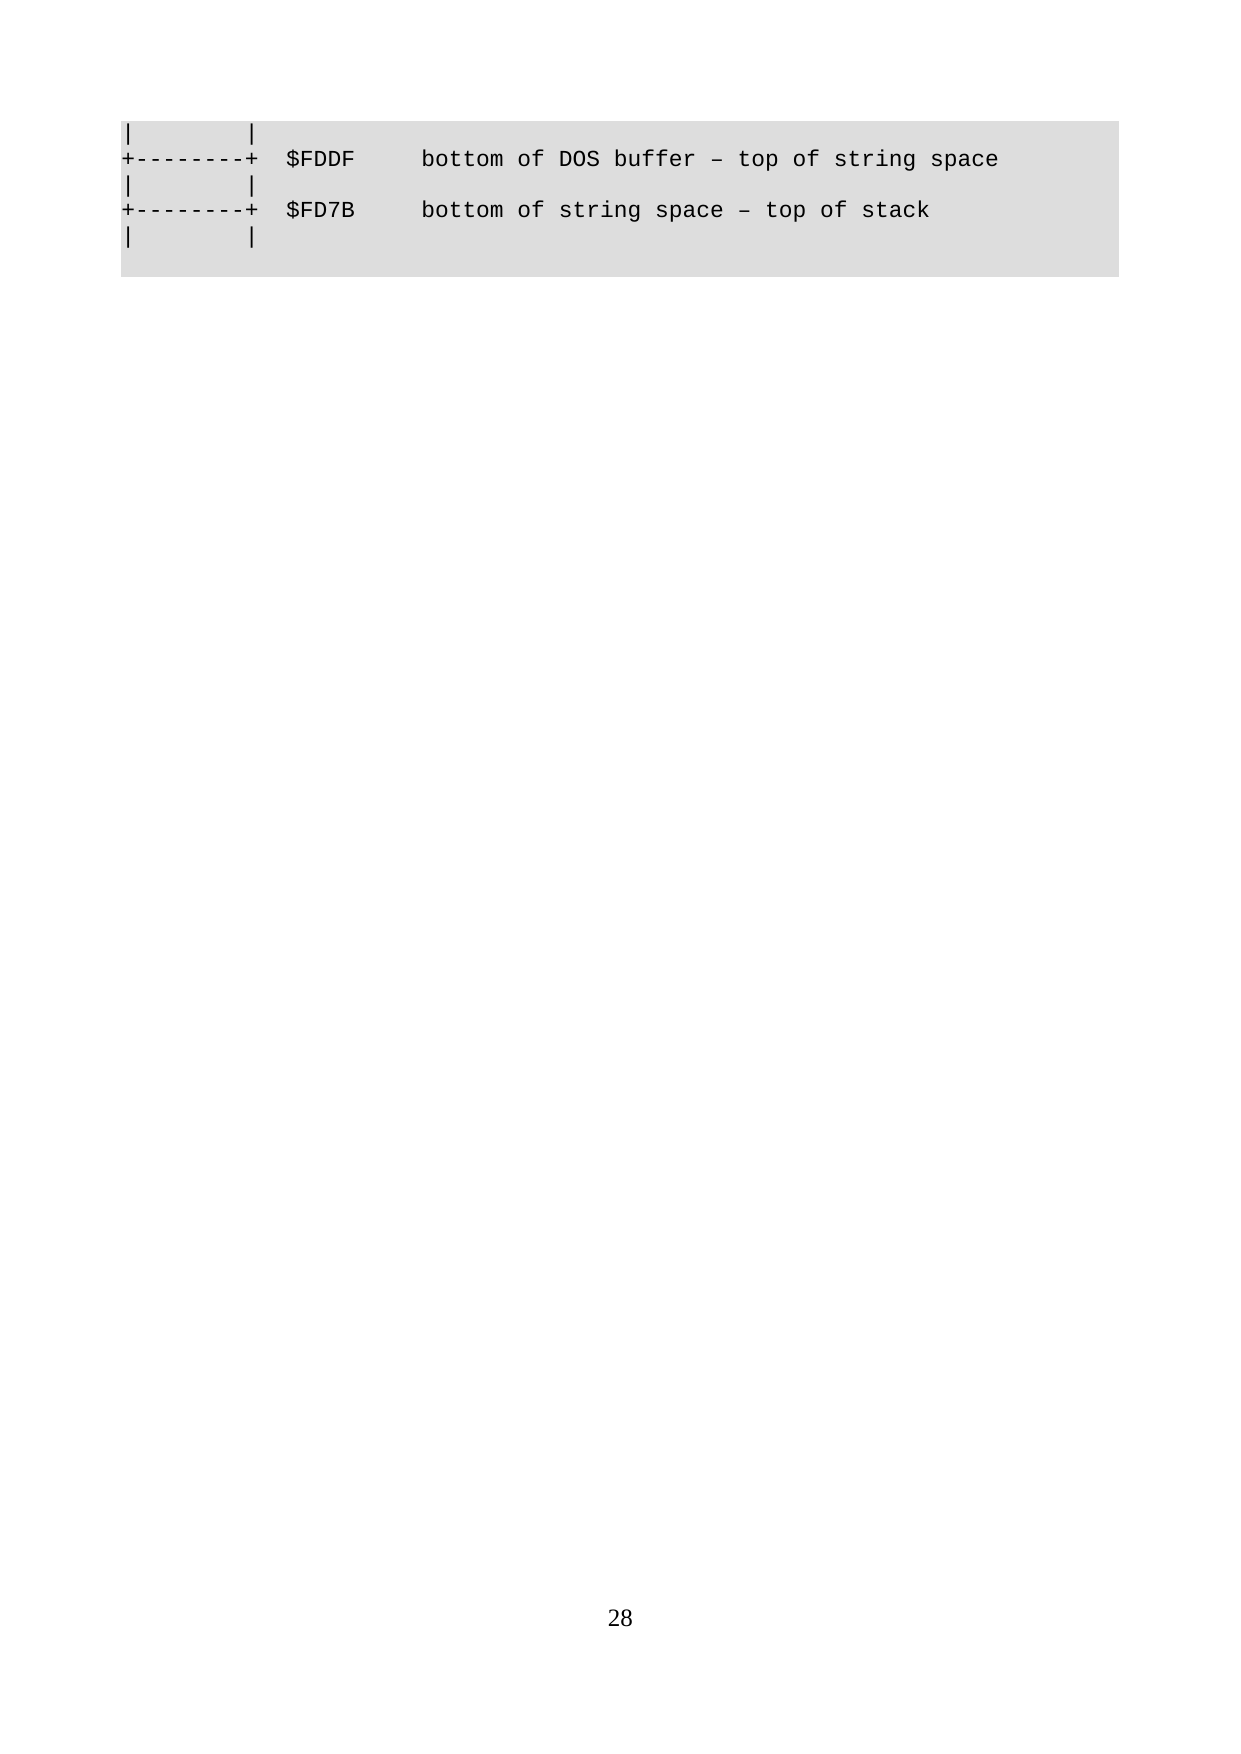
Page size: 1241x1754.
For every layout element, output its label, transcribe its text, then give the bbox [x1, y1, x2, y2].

text +--------+ $FDDF bottom of DOS buffer – top of string space [833, 147, 1119, 173]
text | | [258, 121, 1119, 147]
text | | [258, 173, 1119, 199]
text | | [121, 225, 1119, 251]
text +--------+ $FD7B bottom of string space – top of stack [121, 199, 1119, 225]
